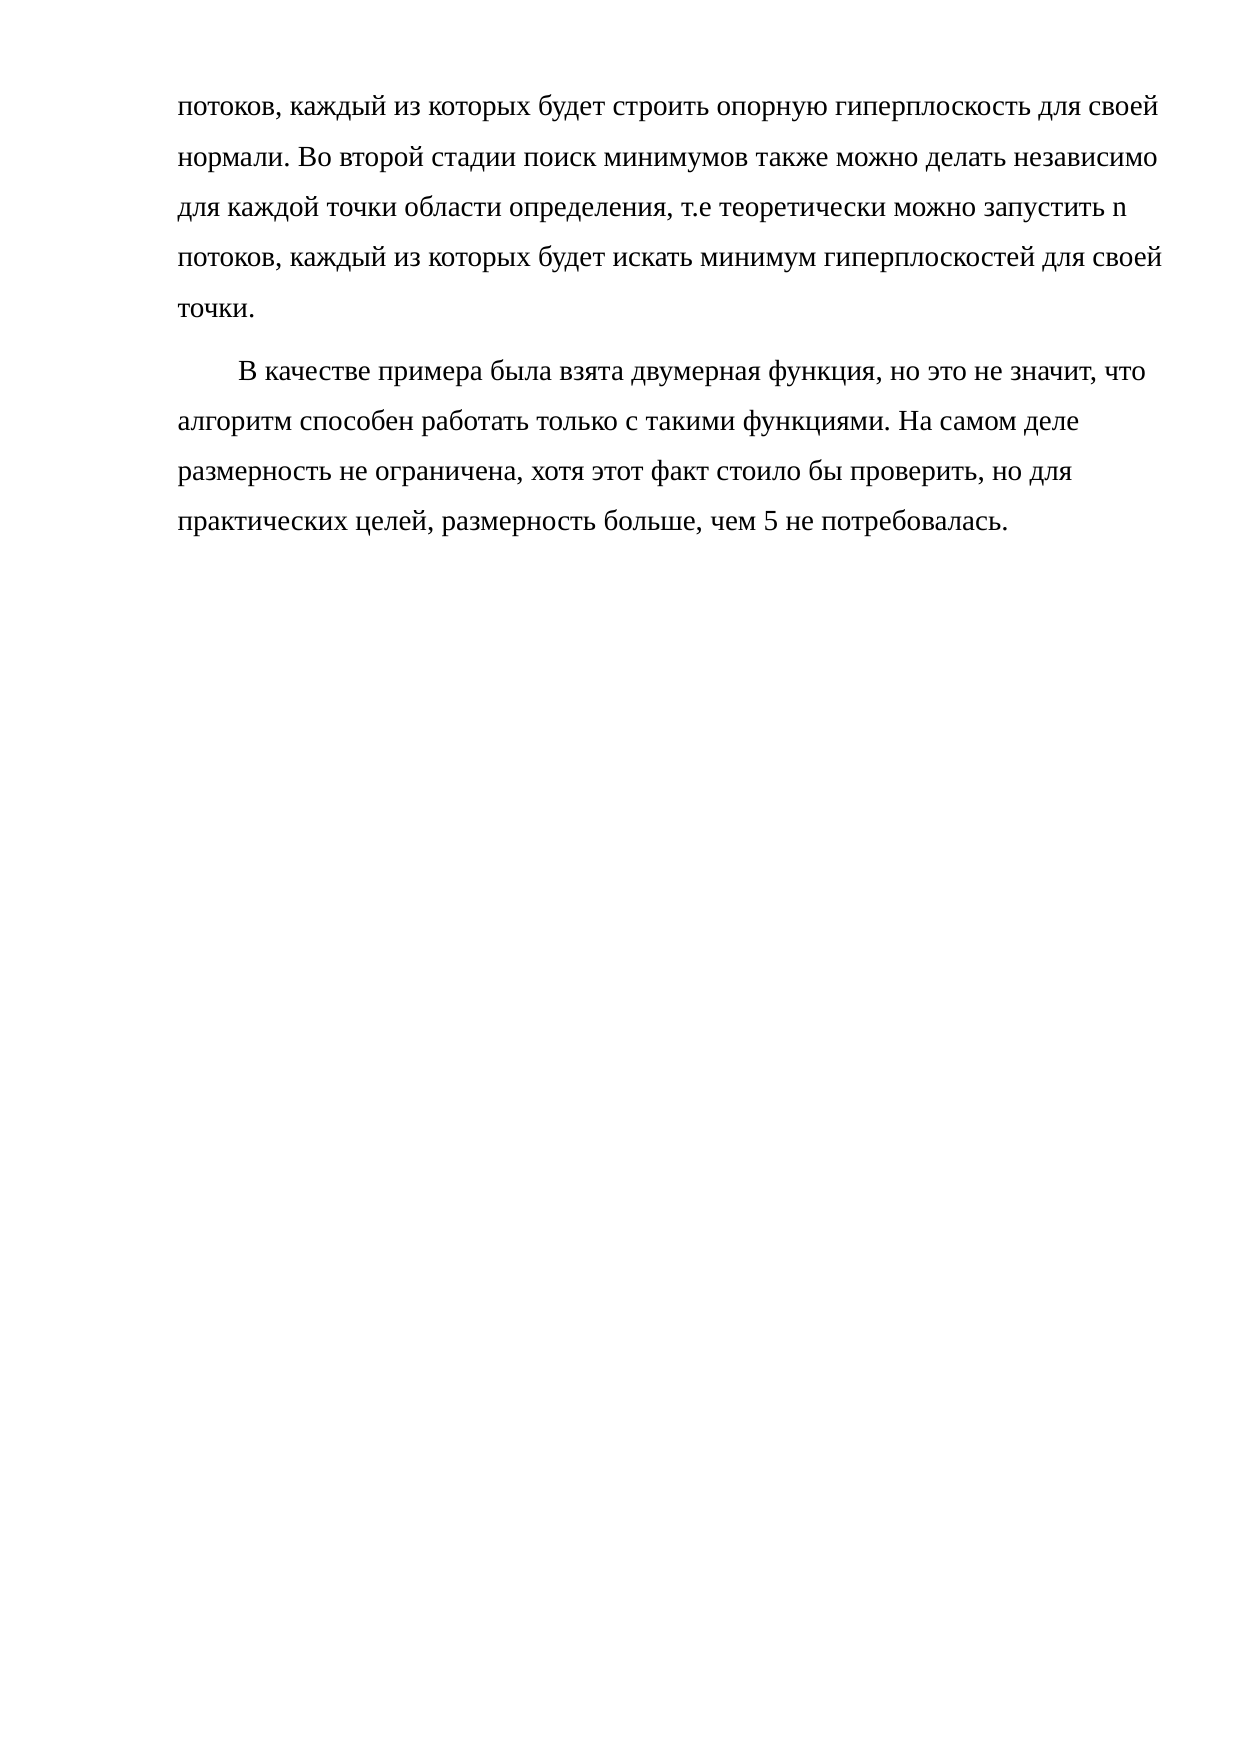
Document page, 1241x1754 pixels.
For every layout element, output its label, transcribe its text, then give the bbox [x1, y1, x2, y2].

text потоков, каждый из которых будет строить опорную гиперплоскость для своей нормали. Во второй стадии поиск минимумов также можно делать независимо для каждой точки области определения, т.е теоретически можно запустить n потоков, каждый из которых будет искать минимум гиперплоскостей для своей точки. [177, 88, 1181, 323]
text В качестве примера была взята двумерная функция, но это не значит, что алгоритм способен работать только с такими функциями. На самом деле размерность не ограничена, хотя этот факт стоило бы проверить, но для практических целей, размерность больше, чем 5 не потребовалась. [177, 353, 1181, 537]
